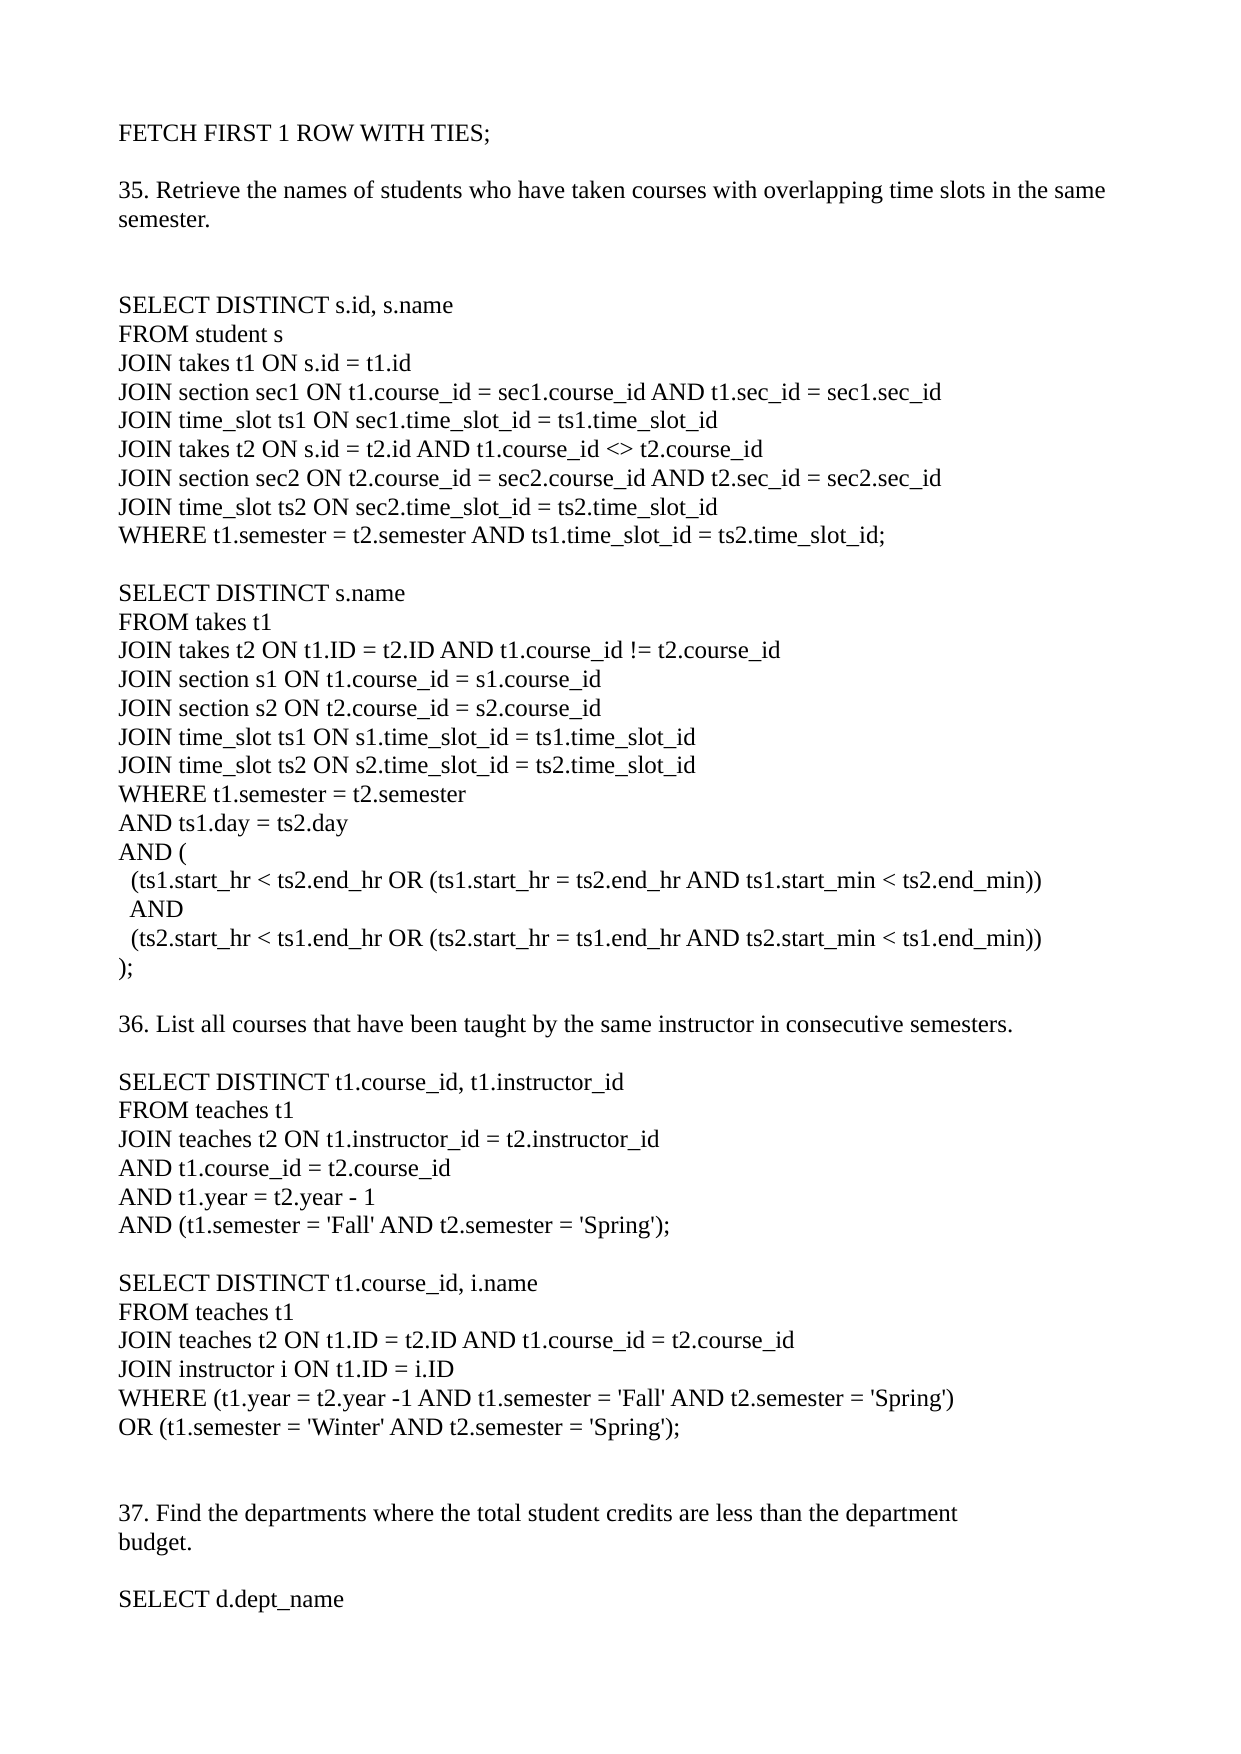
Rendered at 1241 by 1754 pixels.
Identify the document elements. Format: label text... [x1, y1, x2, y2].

text FROM teaches t1 [118, 1096, 1122, 1124]
text WHERE (t1.year = t2.year -1 AND t1.semester = 'Fall' AND t2.semester = 'Spring') [118, 1383, 1122, 1412]
text JOIN time_slot ts1 ON sec1.time_slot_id = ts1.time_slot_id [118, 406, 1122, 434]
text FROM teaches t1 [118, 1297, 1122, 1326]
text SELECT d.dept_name [118, 1584, 1122, 1613]
text (ts1.start_hr < ts2.end_hr OR (ts1.start_hr = ts2.end_hr AND ts1.start_min < ts2.end_min)) [118, 866, 1122, 894]
text JOIN time_slot ts2 ON s2.time_slot_id = ts2.time_slot_id [118, 751, 1122, 779]
text AND ( [118, 837, 1122, 866]
text OR (t1.semester = 'Winter' AND t2.semester = 'Spring'); [118, 1412, 1122, 1441]
text 36. List all courses that have been taught by the same instructor in consecutive semesters. [118, 1009, 1122, 1038]
text JOIN takes t2 ON s.id = t2.id AND t1.course_id <> t2.course_id [118, 434, 1122, 463]
text JOIN instructor i ON t1.ID = i.ID [118, 1354, 1122, 1383]
text JOIN section sec2 ON t2.course_id = sec2.course_id AND t2.sec_id = sec2.sec_id [118, 463, 1122, 492]
text WHERE t1.semester = t2.semester AND ts1.time_slot_id = ts2.time_slot_id; [118, 521, 1122, 549]
text 37. Find the departments where the total student credits are less than the department [118, 1498, 1122, 1527]
text 35. Retrieve the names of students who have taken courses with overlapping time slots in the same semester. [118, 176, 1122, 233]
text JOIN teaches t2 ON t1.ID = t2.ID AND t1.course_id = t2.course_id [118, 1326, 1122, 1354]
text SELECT DISTINCT s.id, s.name [118, 291, 1122, 319]
text JOIN teaches t2 ON t1.instructor_id = t2.instructor_id [118, 1124, 1122, 1153]
text AND ts1.day = ts2.day [118, 808, 1122, 837]
text JOIN section s2 ON t2.course_id = s2.course_id [118, 693, 1122, 722]
text SELECT DISTINCT s.name [118, 578, 1122, 607]
text AND (t1.semester = 'Fall' AND t2.semester = 'Spring'); [118, 1211, 1122, 1239]
text FROM student s [118, 319, 1122, 348]
text FROM takes t1 [118, 607, 1122, 636]
text JOIN time_slot ts1 ON s1.time_slot_id = ts1.time_slot_id [118, 722, 1122, 751]
text ); [118, 952, 1122, 981]
text (ts2.start_hr < ts1.end_hr OR (ts2.start_hr = ts1.end_hr AND ts2.start_min < ts1.end_min)) [118, 923, 1122, 952]
text SELECT DISTINCT t1.course_id, i.name [118, 1268, 1122, 1297]
text FETCH FIRST 1 ROW WITH TIES; [118, 118, 1122, 147]
text AND [118, 894, 1122, 923]
text budget. [118, 1527, 1122, 1556]
text JOIN takes t2 ON t1.ID = t2.ID AND t1.course_id != t2.course_id [118, 636, 1122, 664]
text SELECT DISTINCT t1.course_id, t1.instructor_id [118, 1067, 1122, 1096]
text WHERE t1.semester = t2.semester [118, 779, 1122, 808]
text JOIN time_slot ts2 ON sec2.time_slot_id = ts2.time_slot_id [118, 492, 1122, 521]
text JOIN takes t1 ON s.id = t1.id [118, 348, 1122, 377]
text JOIN section sec1 ON t1.course_id = sec1.course_id AND t1.sec_id = sec1.sec_id [118, 377, 1122, 406]
text JOIN section s1 ON t1.course_id = s1.course_id [118, 664, 1122, 693]
text AND t1.year = t2.year - 1 [118, 1182, 1122, 1211]
text AND t1.course_id = t2.course_id [118, 1153, 1122, 1182]
